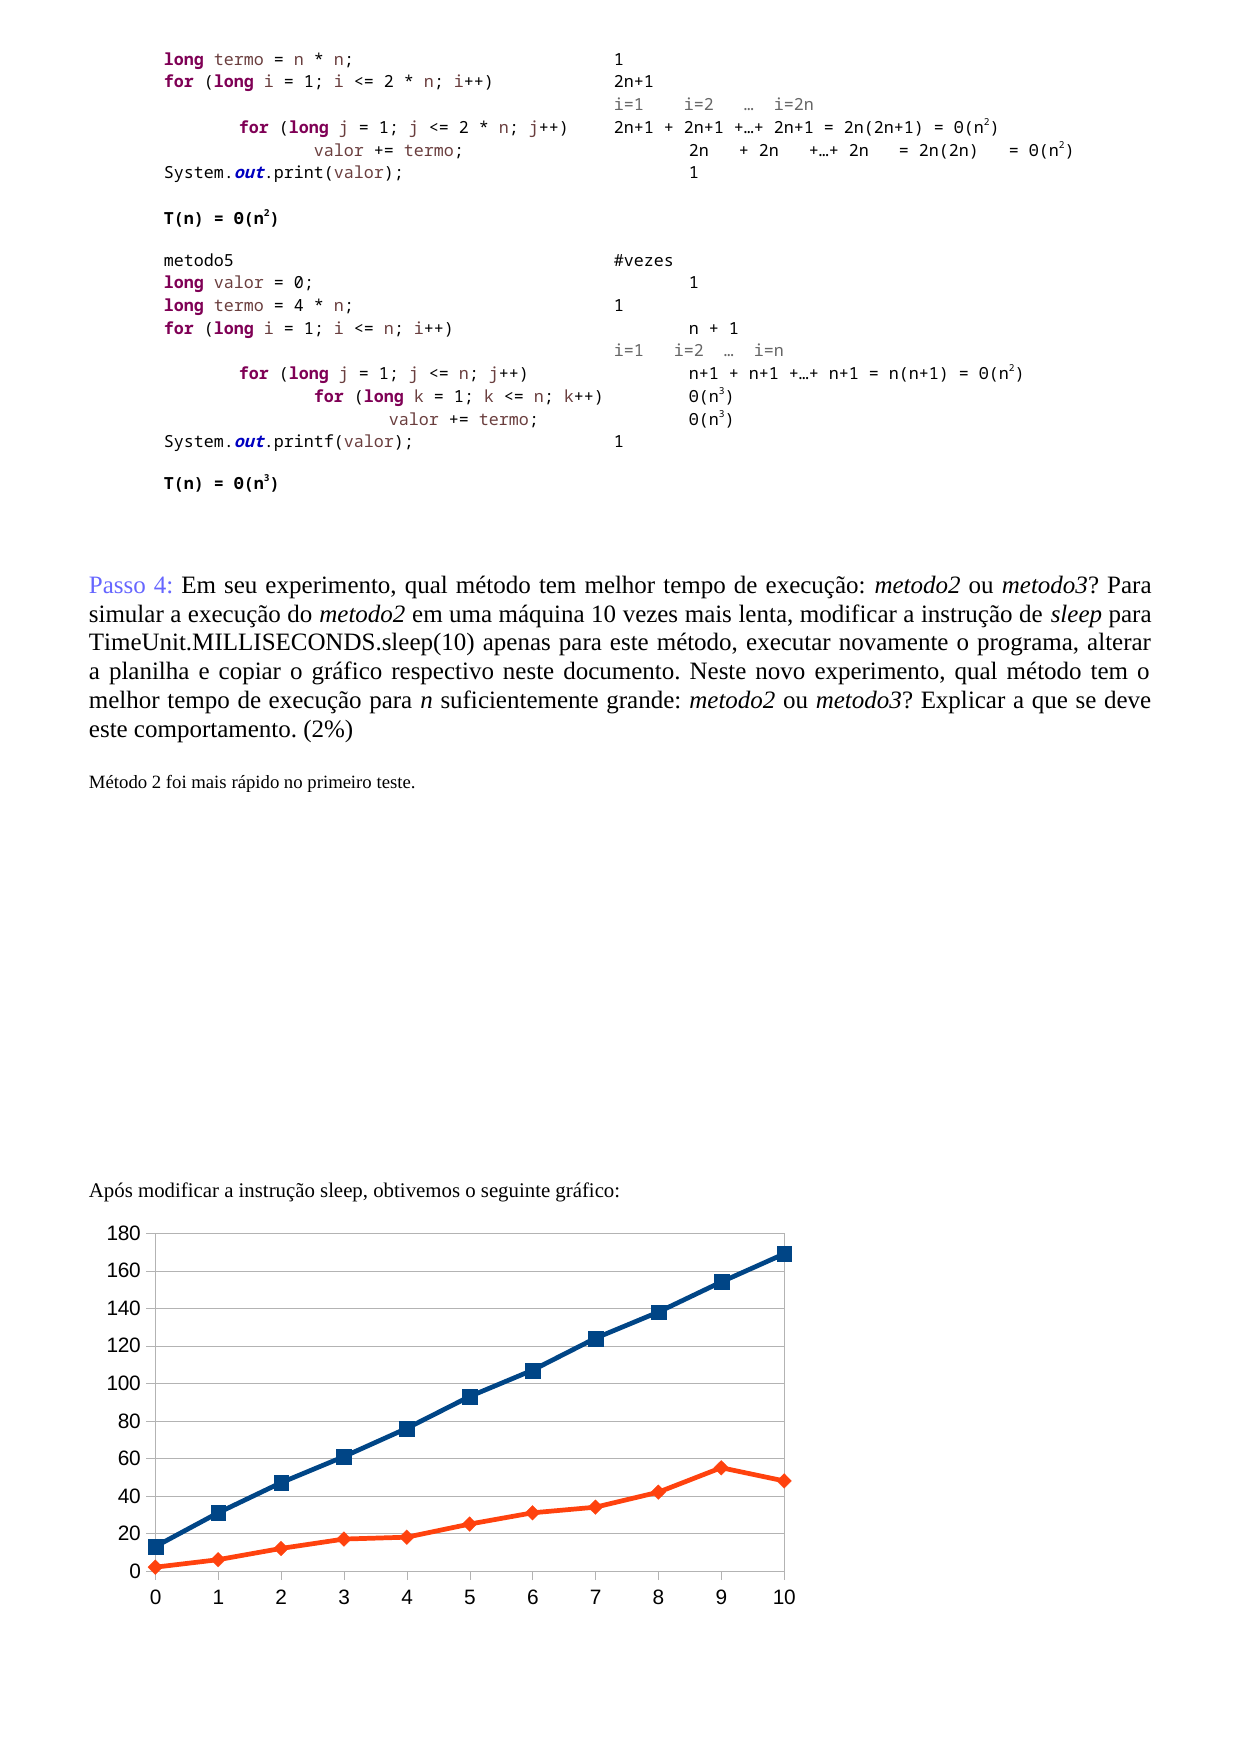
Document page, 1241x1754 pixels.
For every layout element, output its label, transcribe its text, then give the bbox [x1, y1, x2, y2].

text i=1 i=2 … i=2n [89, 93, 1152, 115]
text Método 2 foi mais rápido no primeiro teste. [89, 771, 1152, 793]
text T(n) = Θ(n3) [89, 472, 1152, 494]
text for (long i = 1; i <= n; i++) n + 1 [89, 316, 1152, 339]
text valor += termo; 2n + 2n +…+ 2n = 2n(2n) = Θ(n2) [89, 138, 1152, 161]
text Passo 4: Em seu experimento, qual método tem melhor tempo de execução: metodo2 ou metodo3? Para simular a execução do metodo2 em uma máquina 10 vezes mais lenta, modificar a instrução de sleep para TimeUnit.MILLISECONDS.sleep(10) apenas para este método, executar novamente o programa, alterar a planilha e copiar o gráfico respectivo neste documento. Neste novo experimento, qual método tem o melhor tempo de execução para n suficientemente grande: metodo2 ou metodo3? Explicar a que se deve este comportamento. (2%) [89, 570, 1152, 742]
text System.out.printf(valor); 1 [89, 430, 1152, 452]
text metodo5 #vezes [89, 248, 1152, 271]
text long termo = 4 * n; 1 [89, 293, 1152, 316]
text long termo = n * n; 1 [89, 47, 1152, 70]
text valor += termo; Θ(n3) [89, 407, 1152, 430]
text Após modificar a instrução sleep, obtivemos o seguinte gráfico: [89, 1178, 1152, 1202]
text for (long i = 1; i <= 2 * n; i++) 2n+1 [89, 70, 1152, 93]
text for (long k = 1; k <= n; k++) Θ(n3) [89, 384, 1152, 407]
text T(n) = Θ(n2) [89, 206, 1152, 229]
text for (long j = 1; j <= n; j++) n+1 + n+1 +…+ n+1 = n(n+1) = Θ(n2) [89, 362, 1152, 384]
text System.out.print(valor); 1 [89, 161, 1152, 183]
text for (long j = 1; j <= 2 * n; j++) 2n+1 + 2n+1 +…+ 2n+1 = 2n(2n+1) = Θ(n2) [89, 115, 1152, 138]
text i=1 i=2 … i=n [89, 339, 1152, 362]
text long valor = 0; 1 [89, 271, 1152, 293]
